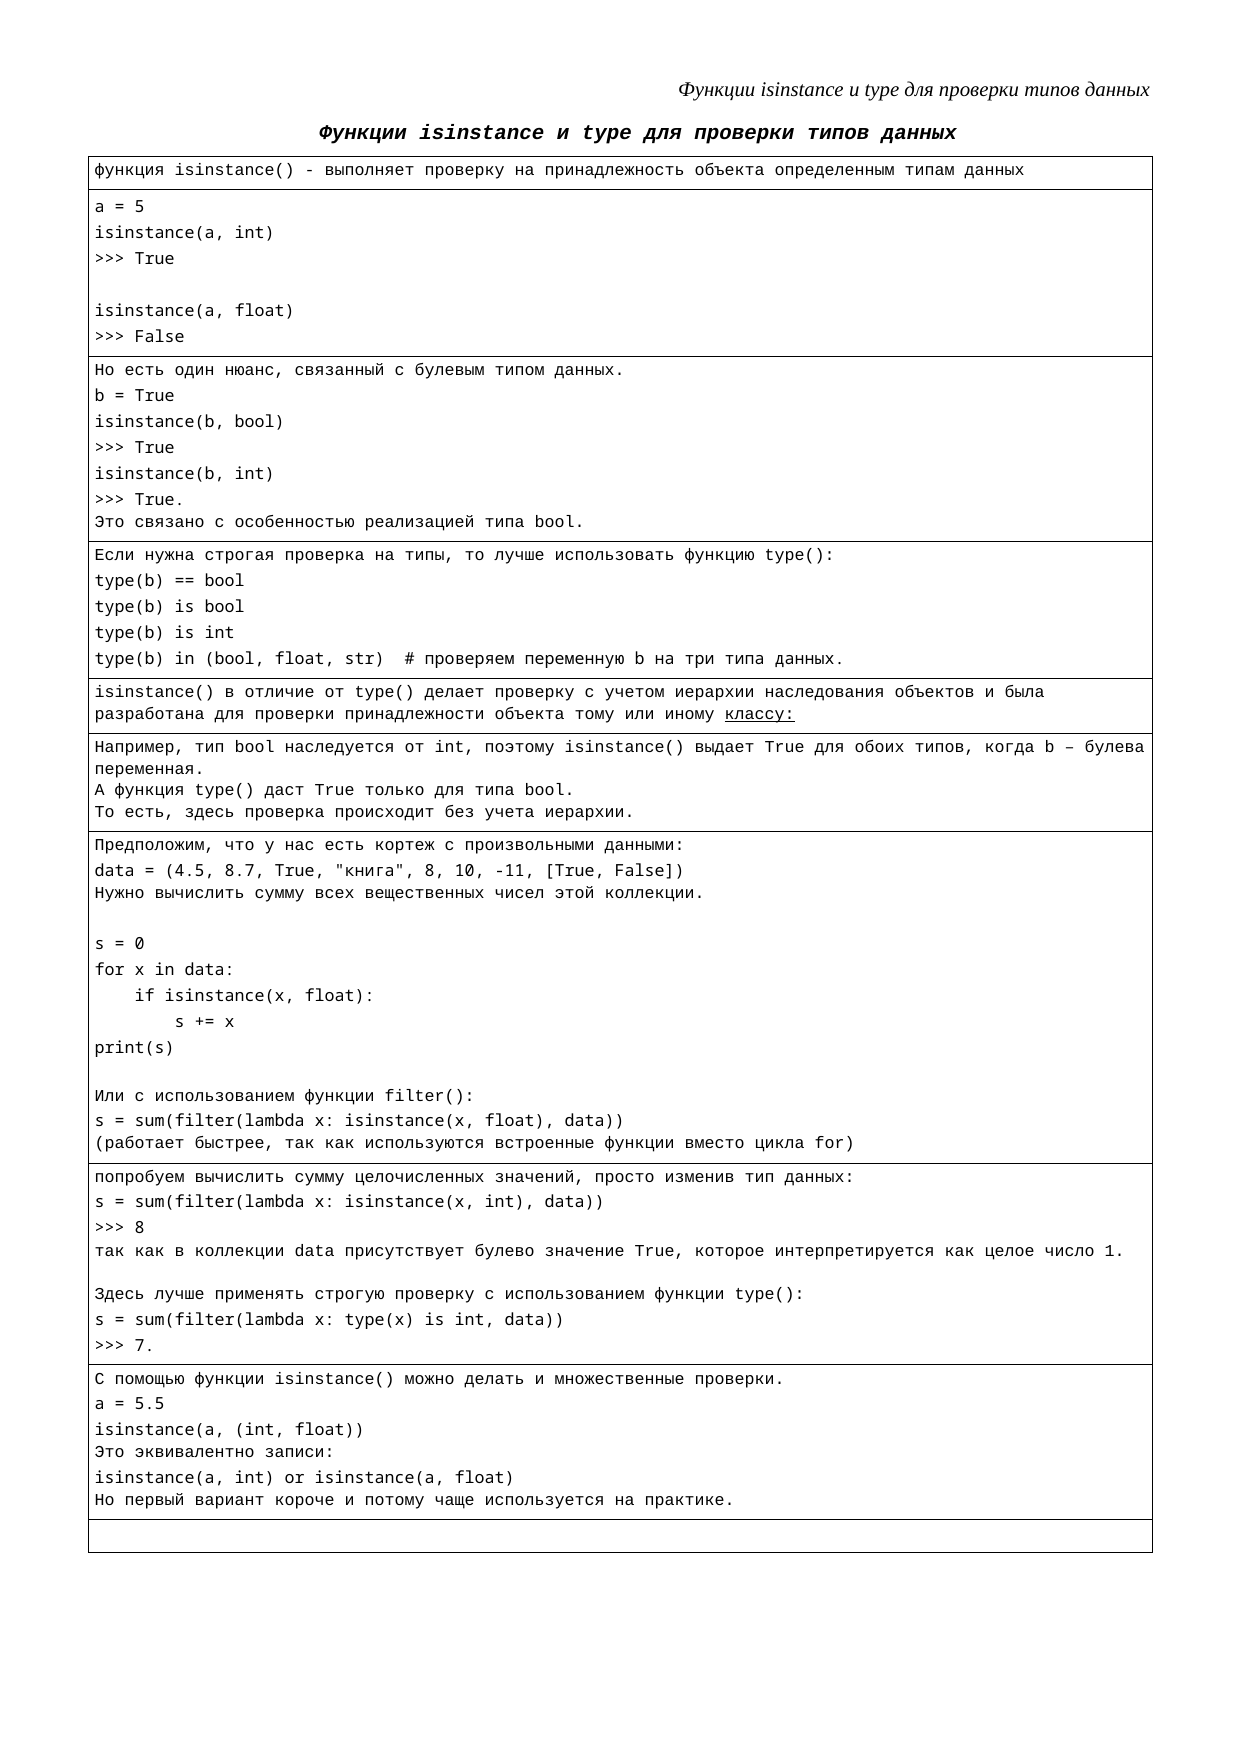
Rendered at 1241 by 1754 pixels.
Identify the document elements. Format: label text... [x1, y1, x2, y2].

table_cell Предположим, что у нас есть кортеж с произвольными данными: data = (4.5, 8.7, True, "книга", 8, 10, -11, [True, False]) Нужно вычислить сумму всех вещественных чисел этой коллекции. s = 0 for x in data: if isinstance(x, float): s += x print(s) Или с использованием функции filter(): s = sum(filter(lambda x: isinstance(x, float), data)) (работает быстрее, так как используются встроенные функции вместо цикла for) [89, 832, 1152, 1162]
table_cell Но есть один нюанс, связанный с булевым типом данных. b = True isinstance(b, bool) >>> True isinstance(b, int) >>> True. Это связано с особенностью реализацией типа bool. [89, 357, 1152, 541]
table_cell a = 5 isinstance(a, int) >>> True isinstance(a, float) >>> False [89, 190, 1152, 356]
subtitle Функции isinstance и type для проверки типов данных [126, 122, 1152, 146]
table_header функция isinstance() - выполняет проверку на принадлежность объекта определенным типам данных [89, 157, 1152, 189]
table_cell попробуем вычислить сумму целочисленных значений, просто изменив тип данных: s = sum(filter(lambda x: isinstance(x, int), data)) >>> 8 так как в коллекции data присутствует булево значение True, которое интерпретируется как целое число 1. Здесь лучше применять строгую проверку с использованием функции type(): s = sum(filter(lambda x: type(x) is int, data)) >>> 7. [89, 1164, 1152, 1364]
table_cell Если нужна строгая проверка на типы, то лучше использовать функцию type(): type(b) == bool type(b) is bool type(b) is int type(b) in (bool, float, str) # проверяем переменную b на три типа данных. [89, 542, 1152, 678]
table_cell [89, 1520, 1152, 1552]
table_cell С помощью функции isinstance() можно делать и множественные проверки. a = 5.5 isinstance(a, (int, float)) Это эквивалентно записи: isinstance(a, int) or isinstance(a, float) Но первый вариант короче и потому чаще используется на практике. [89, 1365, 1152, 1519]
table_cell Например, тип bool наследуется от int, поэтому isinstance() выдает True для обоих типов, когда b – булева переменная. А функция type() даст True только для типа bool. То есть, здесь проверка происходит без учета иерархии. [89, 734, 1152, 831]
table_cell isinstance() в отличие от type() делает проверку с учетом иерархии наследования объектов и была разработана для проверки принадлежности объекта тому или иному классу: [89, 679, 1152, 733]
